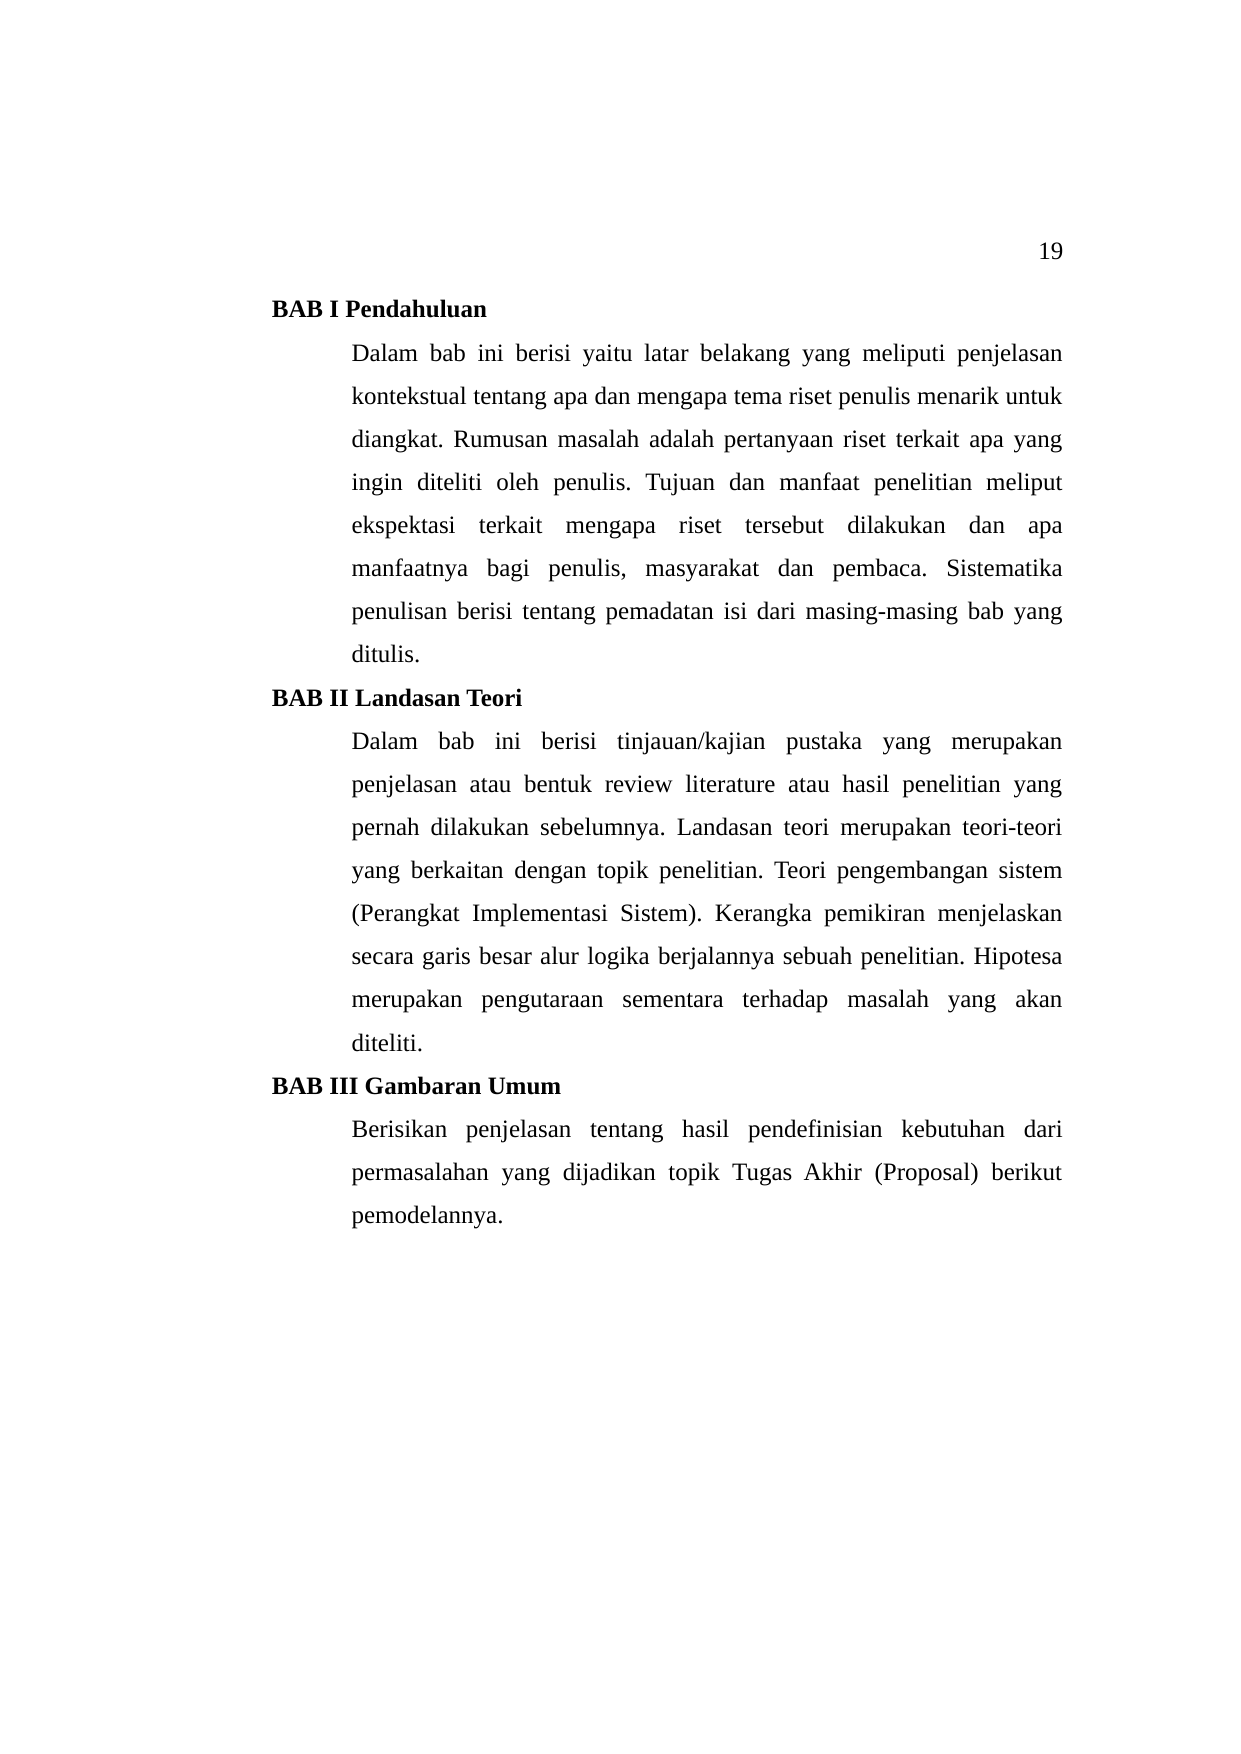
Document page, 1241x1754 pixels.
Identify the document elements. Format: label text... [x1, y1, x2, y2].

text BAB II Landasan Teori [272, 683, 1063, 711]
text Berisikan penjelasan tentang hasil pendefinisian kebutuhan dari permasalahan yang dijadikan topik Tugas Akhir (Proposal) berikut pemodelannya. [351, 1114, 1063, 1229]
text BAB III Gambaran Umum [272, 1071, 1063, 1099]
text Dalam bab ini berisi yaitu latar belakang yang meliputi penjelasan kontekstual tentang apa dan mengapa tema riset penulis menarik untuk diangkat. Rumusan masalah adalah pertanyaan riset terkait apa yang ingin diteliti oleh penulis. Tujuan dan manfaat penelitian meliput ekspektasi terkait mengapa riset tersebut dilakukan dan apa manfaatnya bagi penulis, masyarakat dan pembaca. Sistematika penulisan berisi tentang pemadatan isi dari masing-masing bab yang ditulis. [351, 338, 1063, 668]
text BAB I Pendahuluan [272, 294, 1063, 323]
text Dalam bab ini berisi tinjauan/kajian pustaka yang merupakan penjelasan atau bentuk review literature atau hasil penelitian yang pernah dilakukan sebelumnya. Landasan teori merupakan teori-teori yang berkaitan dengan topik penelitian. Teori pengembangan sistem (Perangkat Implementasi Sistem). Kerangka pemikiran menjelaskan secara garis besar alur logika berjalannya sebuah penelitian. Hipotesa merupakan pengutaraan sementara terhadap masalah yang akan diteliti. [351, 726, 1063, 1056]
